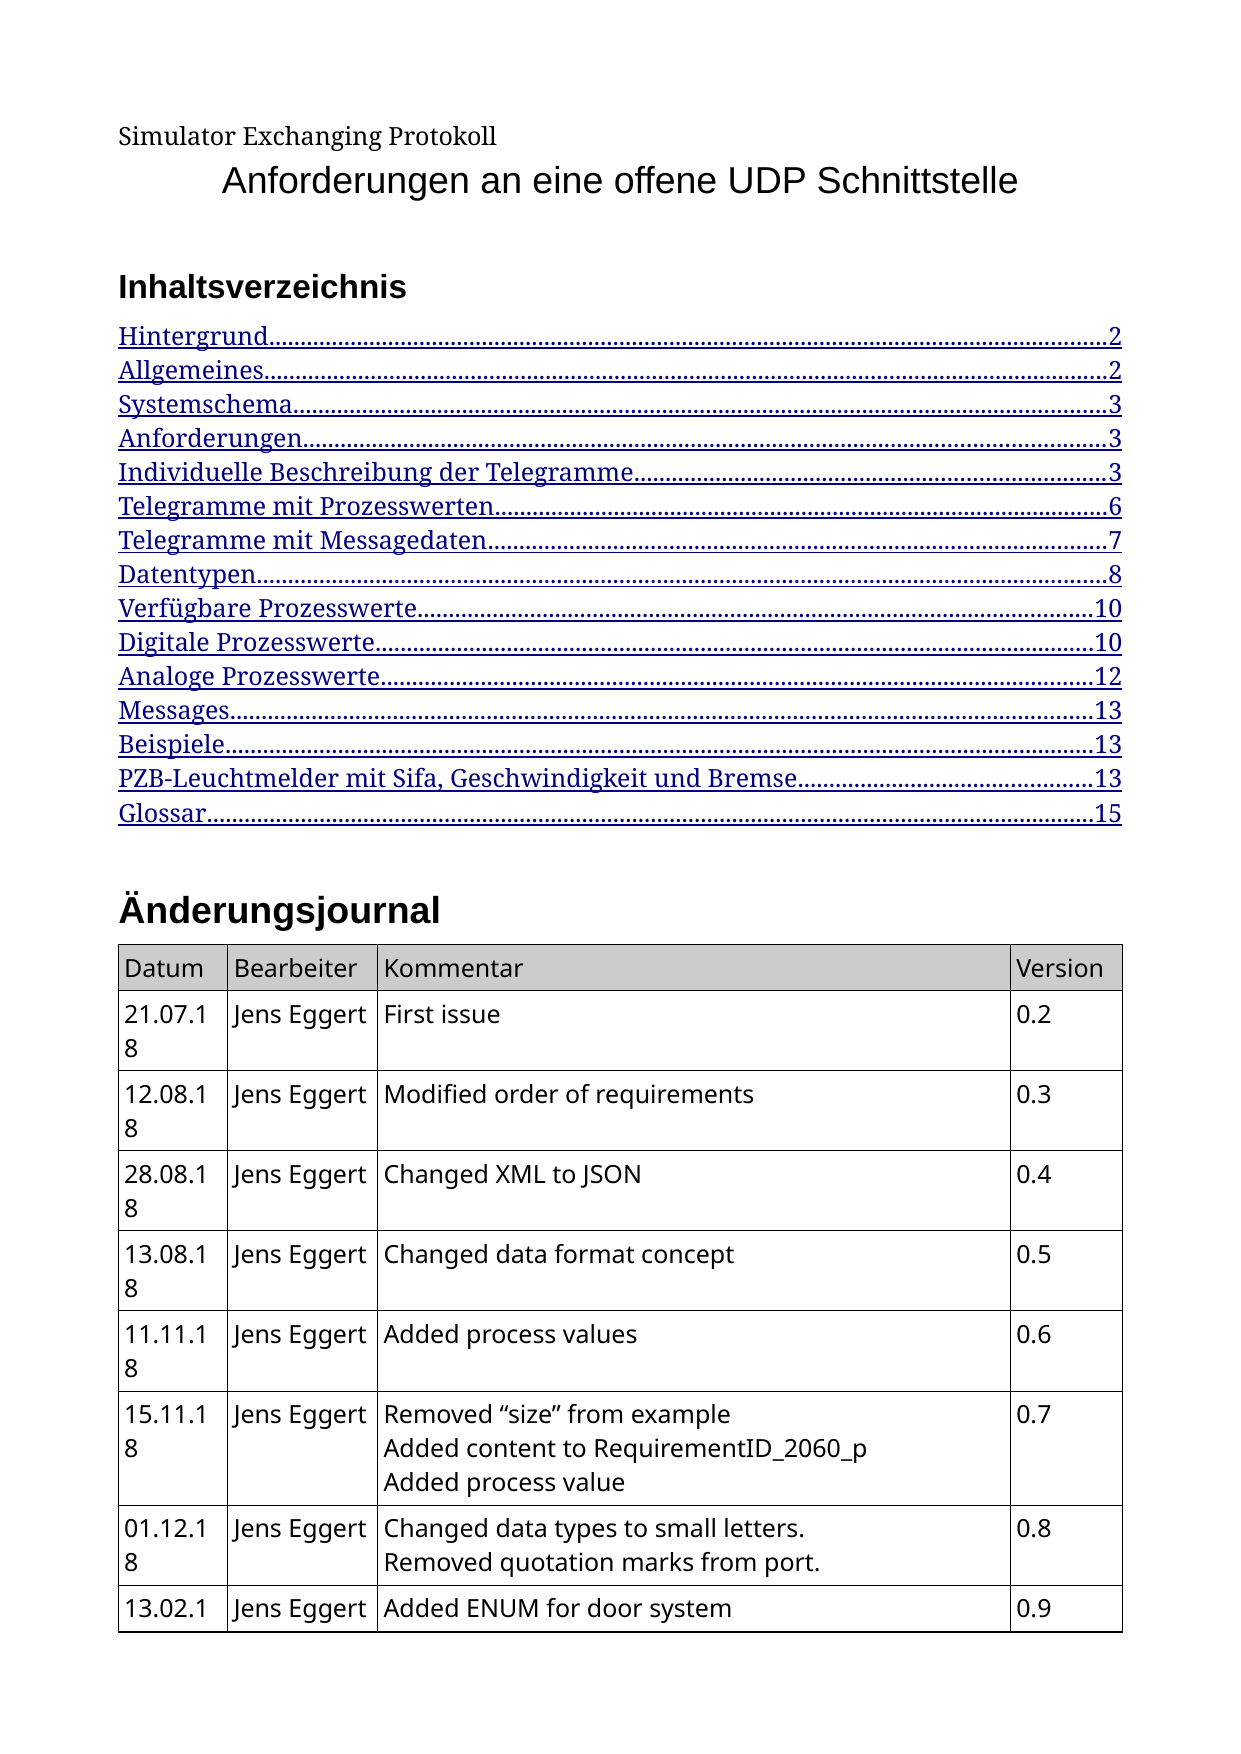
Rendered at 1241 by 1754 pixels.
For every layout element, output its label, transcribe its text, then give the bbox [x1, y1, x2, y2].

text Analoge Prozesswerte 12 [118, 659, 1122, 688]
table_cell Changed data types to small letters. Removed quotation marks from port. [378, 1506, 1010, 1585]
text Anforderungen 3 [118, 421, 1122, 449]
table_header Bearbeiter [228, 945, 377, 990]
text [118, 519, 1122, 523]
subtitle Inhaltsverzeichnis [118, 267, 1122, 306]
table_header Datum [119, 945, 227, 990]
text Systemschema 3 [118, 386, 1122, 415]
text [118, 417, 1122, 421]
table_cell Changed data format concept [378, 1231, 1010, 1310]
table_cell 0.5 [1011, 1231, 1122, 1310]
text Allgemeines 2 [118, 352, 1122, 381]
table_cell Added ENUM for door system [378, 1586, 1010, 1631]
subtitle Änderungsjournal [118, 888, 1122, 931]
text Beispiele 13 [118, 727, 1122, 756]
table_cell 15.11.18 [119, 1392, 227, 1505]
text Digitale Prozesswerte 10 [118, 625, 1122, 654]
table_header Version [1011, 945, 1122, 990]
table_cell 0.8 [1011, 1506, 1122, 1585]
table_cell Jens Eggert [228, 1151, 377, 1230]
table_cell 0.3 [1011, 1071, 1122, 1150]
table_cell Jens Eggert [228, 1586, 377, 1631]
table_cell 0.6 [1011, 1311, 1122, 1391]
table_cell First issue [378, 991, 1010, 1070]
table_cell Removed “size” from example Added content to RequirementID_2060_p Added process value [378, 1392, 1010, 1505]
table_cell 01.12.18 [119, 1506, 227, 1585]
text PZB-Leuchtmelder mit Sifa, Geschwindigkeit und Bremse 13 [118, 761, 1122, 790]
text Telegramme mit Prozesswerten 6 [118, 489, 1122, 517]
table_cell Added process values [378, 1311, 1010, 1391]
table_cell 0.2 [1011, 991, 1122, 1070]
table_header Kommentar [378, 945, 1010, 990]
text Verfügbare Prozesswerte 10 [118, 591, 1122, 620]
table_cell Modified order of requirements [378, 1071, 1010, 1150]
subtitle Anforderungen an eine offene UDP Schnittstelle [118, 158, 1122, 202]
table_cell Jens Eggert [228, 1506, 377, 1585]
table_cell Jens Eggert [228, 991, 377, 1070]
text [118, 553, 1122, 557]
table_cell Jens Eggert [228, 1071, 377, 1150]
table_cell 0.7 [1011, 1392, 1122, 1505]
table_cell 13.08.18 [119, 1231, 227, 1310]
table_cell Jens Eggert [228, 1311, 377, 1391]
table_cell 21.07.18 [119, 991, 227, 1070]
text Individuelle Beschreibung der Telegramme 3 [118, 454, 1122, 483]
table_cell Jens Eggert [228, 1392, 377, 1505]
text Datentypen 8 [118, 557, 1122, 586]
table_cell 28.08.18 [119, 1151, 227, 1230]
text [118, 587, 1122, 591]
text Telegramme mit Messagedaten 7 [118, 523, 1122, 552]
text [118, 485, 1122, 489]
table_cell Jens Eggert [228, 1231, 377, 1310]
table_cell 0.9 [1011, 1586, 1122, 1631]
text Glossar 15 [118, 795, 1122, 824]
table_cell 12.08.18 [119, 1071, 227, 1150]
table_cell 11.11.18 [119, 1311, 227, 1391]
table_cell Changed XML to JSON [378, 1151, 1010, 1230]
table_cell 0.4 [1011, 1151, 1122, 1230]
table_cell 13.02.1 [119, 1586, 227, 1631]
text Hintergrund 2 [118, 318, 1122, 347]
text Simulator Exchanging Protokoll [118, 118, 1122, 152]
text Messages 13 [118, 693, 1122, 722]
